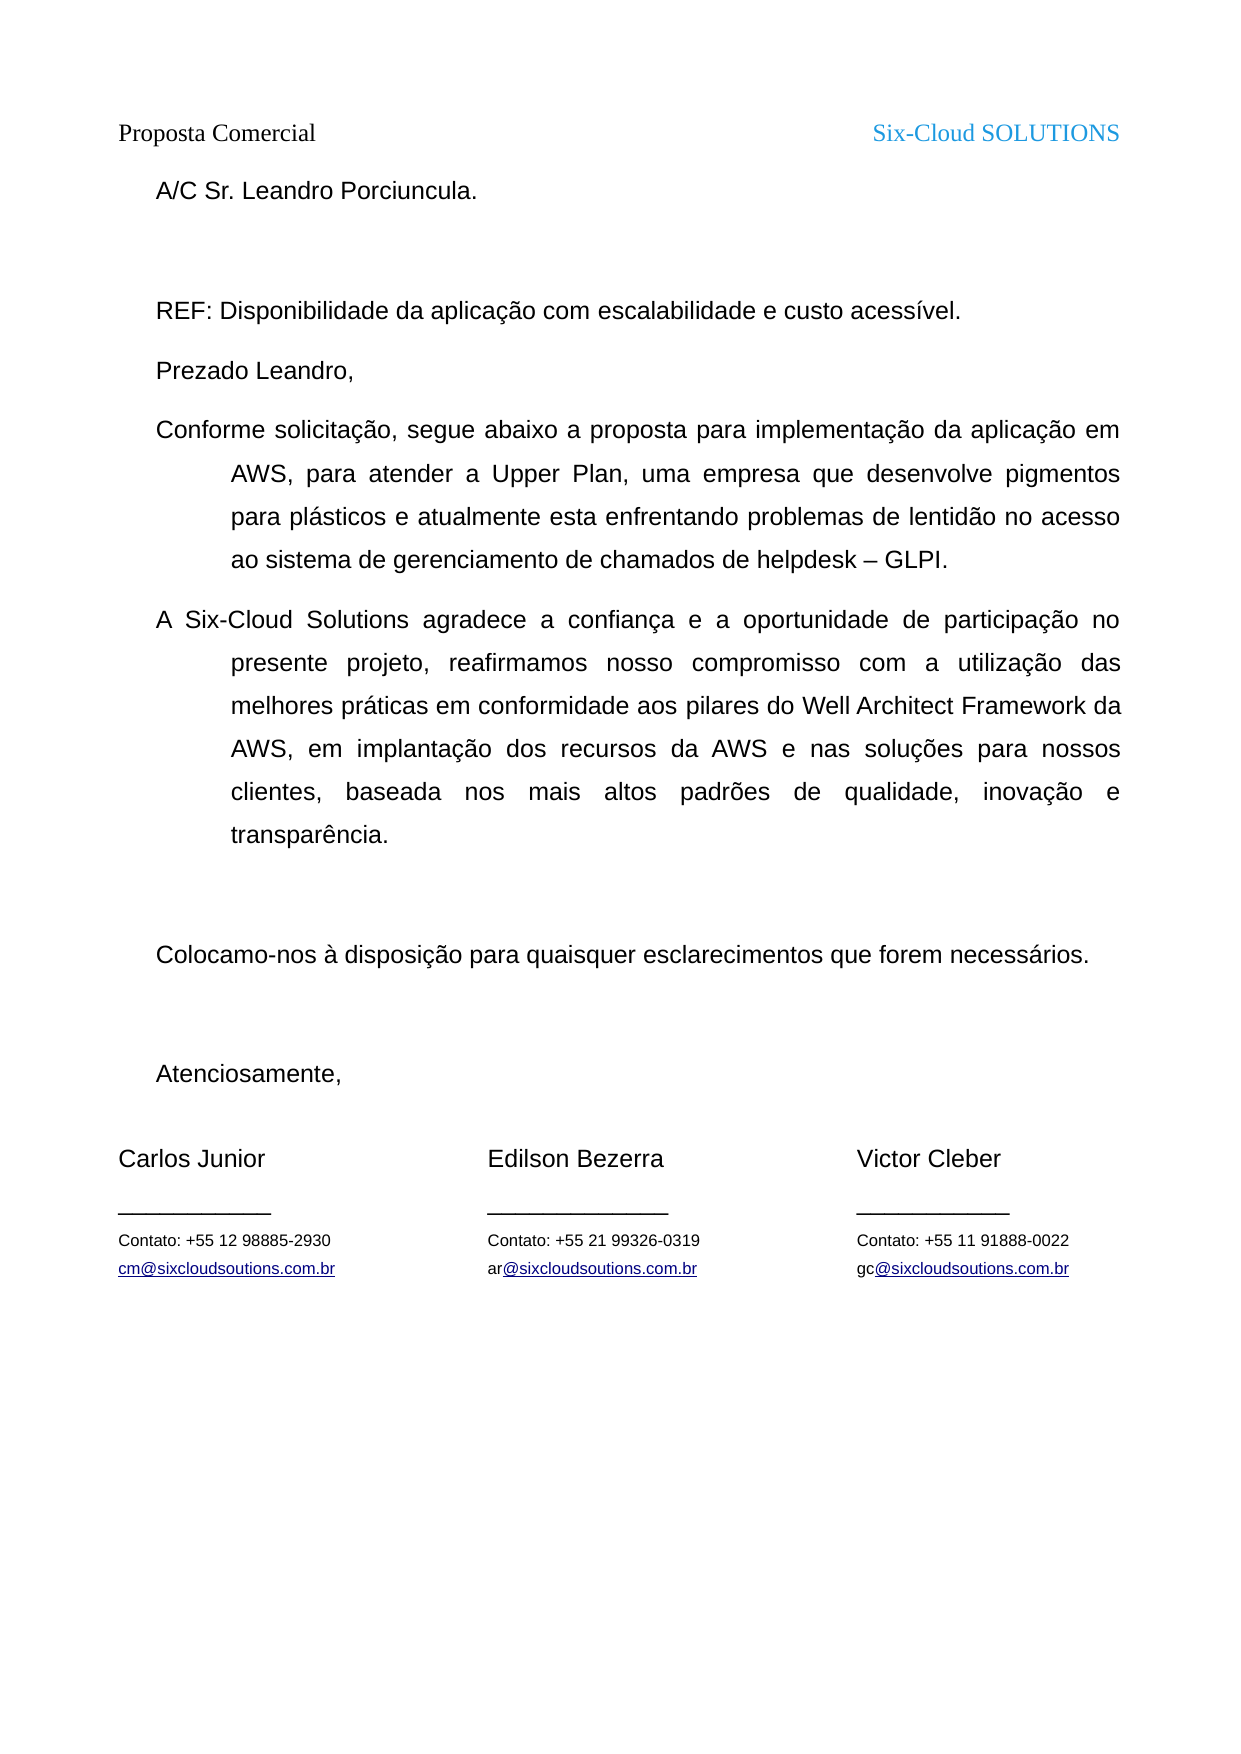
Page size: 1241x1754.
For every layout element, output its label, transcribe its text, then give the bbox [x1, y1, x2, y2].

text REF: Disponibilidade da aplicação com escalabilidade e custo acessível. [156, 296, 1122, 325]
text Prezado Leandro, [156, 356, 1122, 384]
text A/C Sr. Leandro Porciuncula. [156, 176, 1122, 205]
text ___________ _____________ ___________ [118, 1187, 1122, 1216]
text A Six-Cloud Solutions agradece a confiança e a oportunidade de participação no presente projeto, reafirmamos nosso compromisso com a utilização das melhores práticas em conformidade aos pilares do Well Architect Framework da AWS, em implantação dos recursos da AWS e nas soluções para nossos clientes, baseada nos mais altos padrões de qualidade, inovação e transparência. [156, 605, 1122, 849]
text Atenciosamente, [156, 1059, 1122, 1088]
text Contato: +55 12 98885-2930 Contato: +55 21 99326-0319 Contato: +55 11 91888-0022 [118, 1230, 1122, 1249]
text Colocamo-nos à disposição para quaisquer esclarecimentos que forem necessários. [156, 940, 1122, 969]
text Conforme solicitação, segue abaixo a proposta para implementação da aplicação em AWS, para atender a Upper Plan, uma empresa que desenvolve pigmentos para plásticos e atualmente esta enfrentando problemas de lentidão no acesso ao sistema de gerenciamento de chamados de helpdesk – GLPI. [156, 416, 1122, 574]
text Carlos Junior Edilson Bezerra Victor Cleber [118, 1144, 1122, 1173]
text cm@sixcloudsoutions.com.br ar@sixcloudsoutions.com.br gc@sixcloudsoutions.com.br [118, 1259, 1122, 1278]
